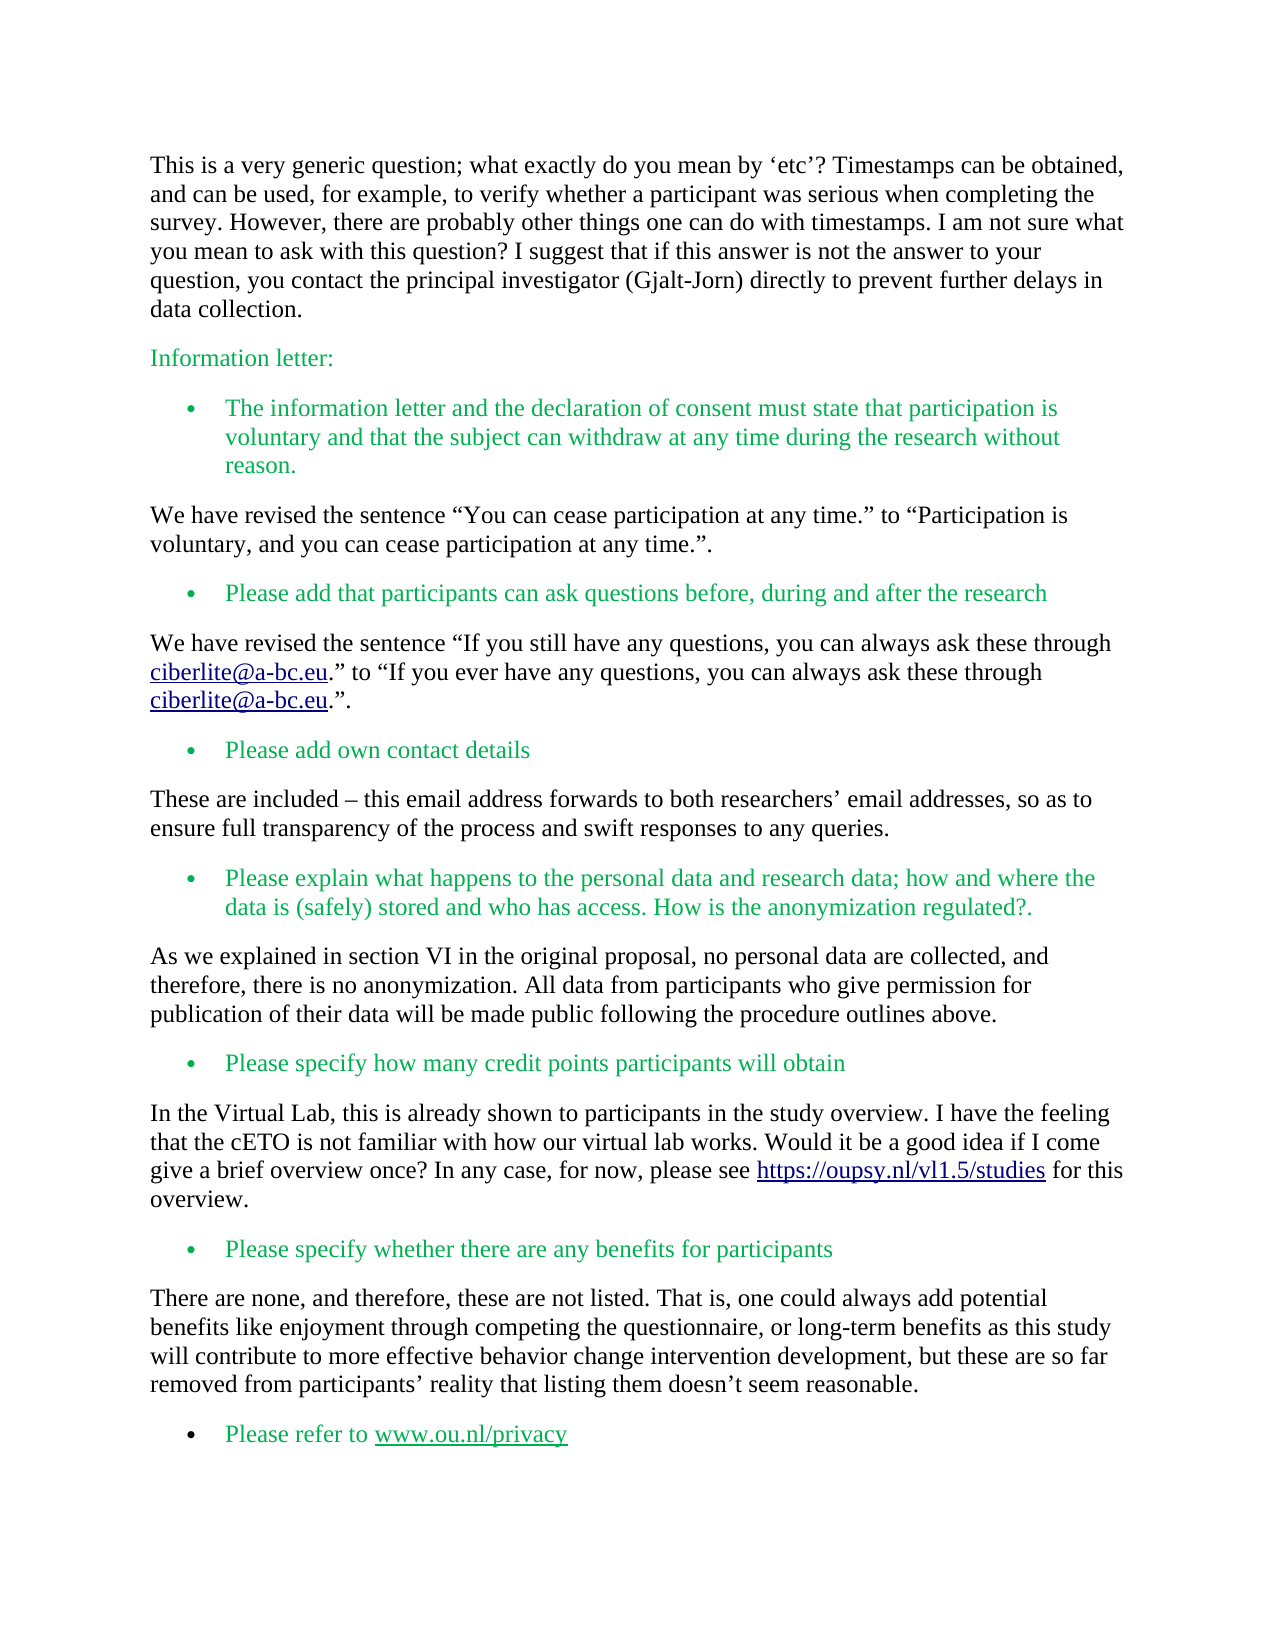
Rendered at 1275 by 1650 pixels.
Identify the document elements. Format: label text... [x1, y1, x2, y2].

text In the Virtual Lab, this is already shown to participants in the study overview. I have the feeling that the cETO is not familiar with how our virtual lab works. Would it be a good idea if I come give a brief overview once? In any case, for now, please see https://oupsy.nl/vl1.5/studies for this overview. [150, 1098, 1125, 1213]
list Please explain what happens to the personal data and research data; how and where the data is (safely) stored and who has access. How is the anonymization regulated?. [187, 863, 1125, 920]
text This is a very generic question; what exactly do you mean by ‘etc’? Timestamps can be obtained, and can be used, for example, to verify whether a participant was serious when completing the survey. However, there are probably other things one can do with timestamps. I am not sure what you mean to ask with this question? I suggest that if this answer is not the answer to your question, you contact the principal investigator (Gjalt-Jorn) directly to prevent further delays in data collection. [150, 150, 1125, 322]
list Please refer to www.ou.nl/privacy [187, 1419, 1125, 1448]
text Information letter: [150, 343, 1125, 372]
list Please add that participants can ask questions before, during and after the research [187, 578, 1125, 607]
text These are included – this email address forwards to both researchers’ email addresses, so as to ensure full transparency of the process and swift responses to any queries. [150, 784, 1125, 842]
list The information letter and the declaration of consent must state that participation is voluntary and that the subject can withdraw at any time during the research without reason. [187, 393, 1125, 479]
list Please specify whether there are any benefits for participants [187, 1234, 1125, 1262]
list Please specify how many credit points participants will obtain [187, 1048, 1125, 1077]
text We have revised the sentence “You can cease participation at any time.” to “Participation is voluntary, and you can cease participation at any time.”. [150, 500, 1125, 557]
text There are none, and therefore, these are not listed. That is, one could always add potential benefits like enjoyment through competing the questionnaire, or long-term benefits as this study will contribute to more effective behavior change intervention development, but these are so far removed from participants’ reality that listing them doesn’t seem reasonable. [150, 1283, 1125, 1398]
text As we explained in section VI in the original proposal, no personal data are collected, and therefore, there is no anonymization. All data from participants who give permission for publication of their data will be made public following the procedure outlines above. [150, 941, 1125, 1027]
list Please add own contact details [187, 735, 1125, 764]
text We have revised the sentence “If you still have any questions, you can always ask these through ciberlite@a-bc.eu.” to “If you ever have any questions, you can always ask these through ciberlite@a-bc.eu.”. [150, 628, 1125, 714]
